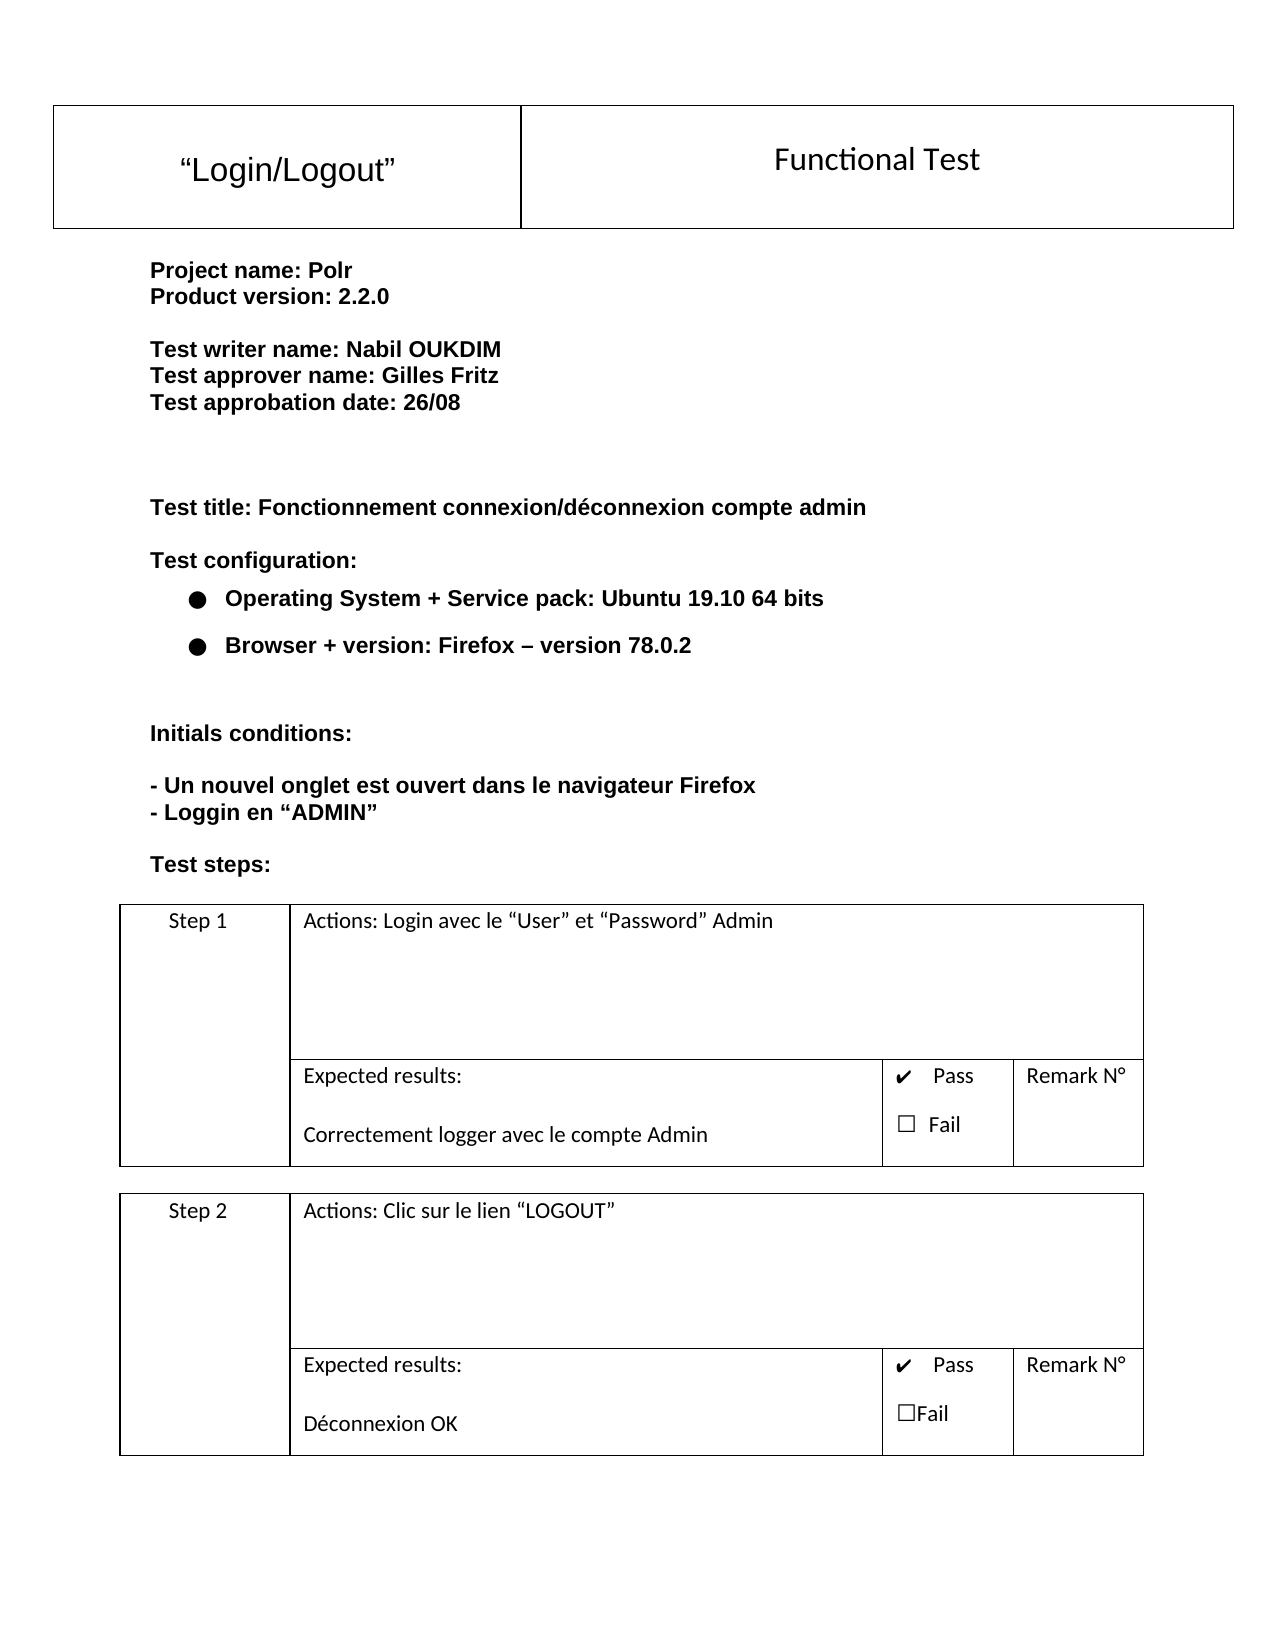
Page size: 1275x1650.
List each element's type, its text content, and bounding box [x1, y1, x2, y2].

table_header Step 2 [121, 1194, 289, 1455]
text - Un nouvel onglet est ouvert dans le navigateur Firefox [150, 772, 1125, 799]
table_cell Remark N° [1014, 1349, 1143, 1455]
table_header Actions: Login avec le “User” et “Password” Admin [291, 905, 1143, 1058]
text Test writer name: Nabil OUKDIM [150, 336, 1125, 362]
list Browser + version: Firefox – version 78.0.2 [187, 620, 1125, 667]
list Operating System + Service pack: Ubuntu 19.10 64 bits [187, 573, 1125, 620]
text Test title: Fonctionnement connexion/déconnexion compte admin [150, 494, 1125, 520]
text Test approbation date: 26/08 [150, 388, 1125, 415]
table_header [121, 905, 289, 1166]
table_cell Pass ☐ Fail [883, 1060, 1013, 1166]
text Test approver name: Gilles Fritz [150, 362, 1125, 388]
text Product version: 2.2.0 [150, 283, 1125, 309]
text Test steps: [150, 851, 1125, 878]
text - Loggin en “ADMIN” [150, 799, 1125, 825]
table_cell Expected results: Correctement logger avec le compte Admin [291, 1060, 882, 1166]
table_header Actions: Clic sur le lien “LOGOUT” [291, 1194, 1143, 1348]
text Project name: Polr [150, 257, 1125, 283]
text Test configuration: [150, 547, 1125, 573]
table_cell Expected results: Déconnexion OK [291, 1349, 882, 1455]
text Initials conditions: [150, 719, 1125, 746]
table_cell Pass ☐Fail [883, 1349, 1013, 1455]
table_cell Remark N° [1014, 1060, 1143, 1166]
